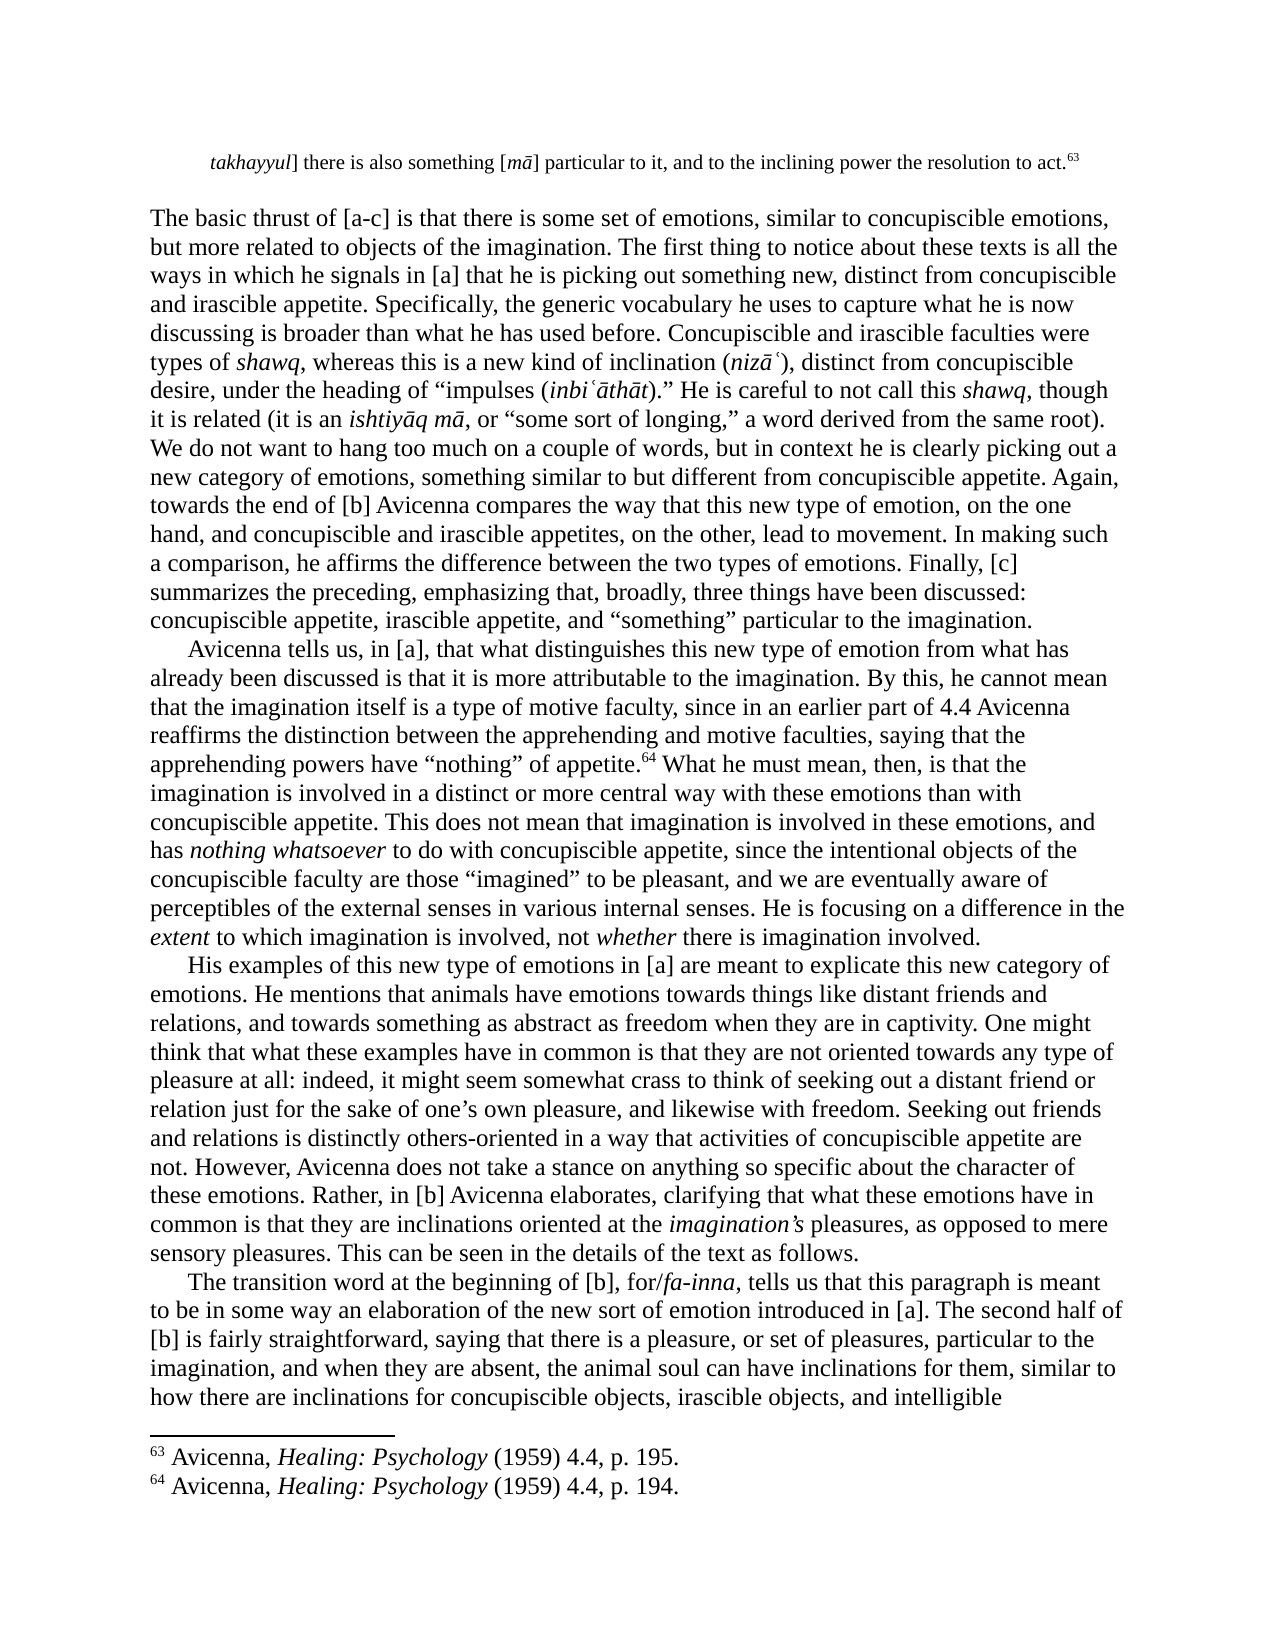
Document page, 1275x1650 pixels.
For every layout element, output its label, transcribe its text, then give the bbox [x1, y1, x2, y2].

text Avicenna, Healing: Psychology (1959) 4.4, p. 194. [150, 1471, 1125, 1500]
text The transition word at the beginning of [b], for/fa-inna, tells us that this paragraph is meant to be in some way an elaboration of the new sort of emotion introduced in [a]. The second half of [b] is fairly straightforward, saying that there is a pleasure, or set of pleasures, particular to the imagination, and when they are absent, the animal soul can have inclinations for them, similar to how there are inclinations for concupiscible objects, irascible objects, and intelligible [150, 1267, 1125, 1410]
text Avicenna, Healing: Psychology (1959) 4.4, p. 195. [150, 1442, 1125, 1471]
text takhayyul] there is also something [mā] particular to it, and to the inclining power the resolution to act. [210, 150, 1125, 174]
text The basic thrust of [a-c] is that there is some set of emotions, similar to concupiscible emotions, but more related to objects of the imagination. The first thing to notice about these texts is all the ways in which he signals in [a] that he is picking out something new, distinct from concupiscible and irascible appetite. Specifically, the generic vocabulary he uses to capture what he is now discussing is broader than what he has used before. Concupiscible and irascible faculties were types of shawq, whereas this is a new kind of inclination (nizāʿ), distinct from concupiscible desire, under the heading of “impulses (inbiʿāthāt).” He is careful to not call this shawq, though it is related (it is an ishtiyāq mā, or “some sort of longing,” a word derived from the same root). We do not want to hang too much on a couple of words, but in context he is clearly picking out a new category of emotions, something similar to but different from concupiscible appetite. Again, towards the end of [b] Avicenna compares the way that this new type of emotion, on the one hand, and concupiscible and irascible appetites, on the other, lead to movement. In making such a comparison, he affirms the difference between the two types of emotions. Finally, [c] summarizes the preceding, emphasizing that, broadly, three things have been discussed: concupiscible appetite, irascible appetite, and “something” particular to the imagination. [150, 203, 1125, 634]
text His examples of this new type of emotions in [a] are meant to explicate this new category of emotions. He mentions that animals have emotions towards things like distant friends and relations, and towards something as abstract as freedom when they are in captivity. One might think that what these examples have in common is that they are not oriented towards any type of pleasure at all: indeed, it might seem somewhat crass to think of seeking out a distant friend or relation just for the sake of one’s own pleasure, and likewise with freedom. Seeking out friends and relations is distinctly others-oriented in a way that activities of concupiscible appetite are not. However, Avicenna does not take a stance on anything so specific about the character of these emotions. Rather, in [b] Avicenna elaborates, clarifying that what these emotions have in common is that they are inclinations oriented at the imagination’s pleasures, as opposed to mere sensory pleasures. This can be seen in the details of the text as follows. [150, 950, 1125, 1267]
text Avicenna tells us, in [a], that what distinguishes this new type of emotion from what has already been discussed is that it is more attributable to the imagination. By this, he cannot mean that the imagination itself is a type of motive faculty, since in an earlier part of 4.4 Avicenna reaffirms the distinction between the apprehending and motive faculties, saying that the apprehending powers have “nothing” of appetite. What he must mean, then, is that the imagination is involved in a distinct or more central way with these emotions than with concupiscible appetite. This does not mean that imagination is involved in these emotions, and has nothing whatsoever to do with concupiscible appetite, since the intentional objects of the concupiscible faculty are those “imagined” to be pleasant, and we are eventually aware of perceptibles of the external senses in various internal senses. He is focusing on a difference in the extent to which imagination is involved, not whether there is imagination involved. [150, 634, 1125, 950]
